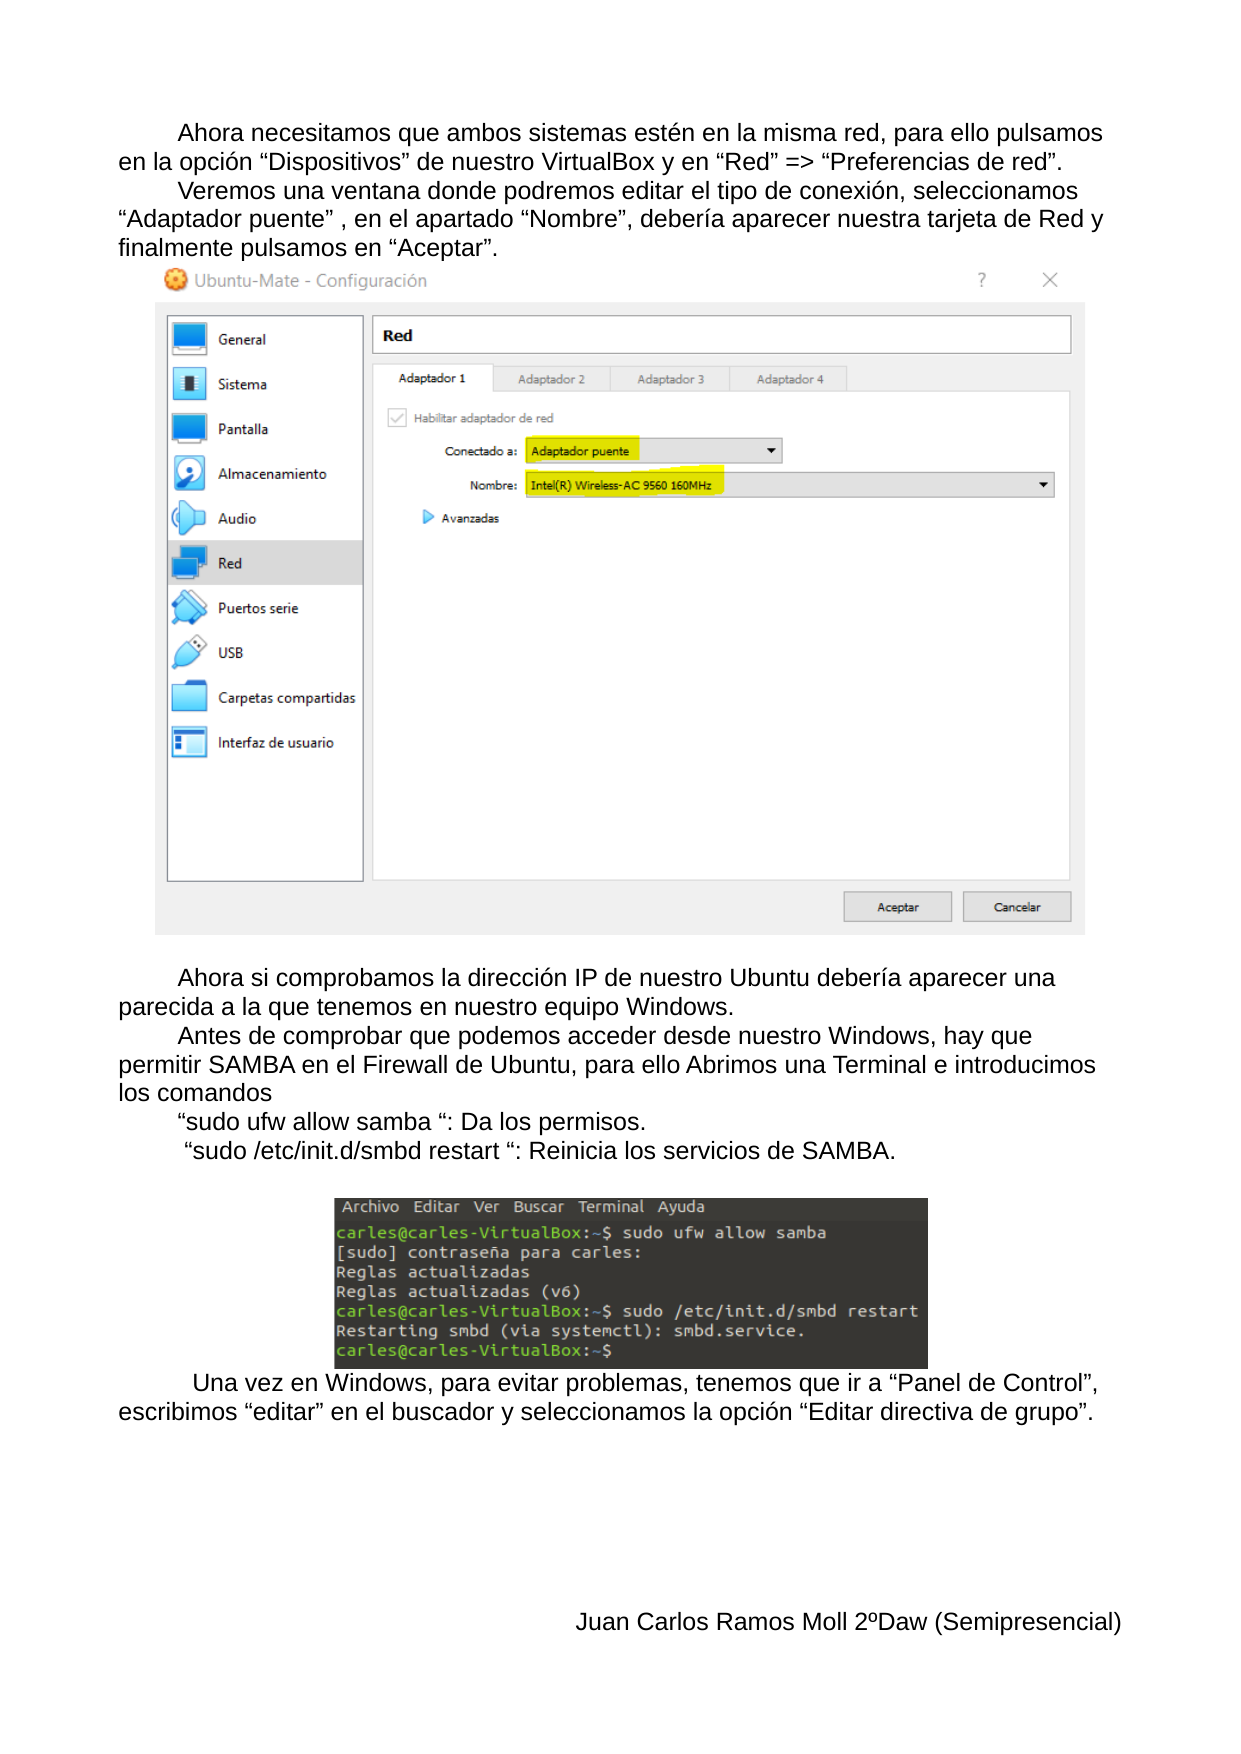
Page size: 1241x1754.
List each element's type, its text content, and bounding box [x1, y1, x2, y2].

text Veremos una ventana donde podremos editar el tipo de conexión, seleccionamos “Adaptador puente” , en el apartado “Nombre”, debería aparecer nuestra tarjeta de Red y finalmente pulsamos en “Aceptar”. [118, 176, 1122, 262]
text “sudo ufw allow samba “: Da los permisos. [118, 1107, 1122, 1136]
picture [155, 261, 1085, 935]
text “sudo /etc/init.d/smbd restart “: Reinicia los servicios de SAMBA. [118, 1136, 1122, 1164]
text Ahora si comprobamos la dirección IP de nuestro Ubuntu debería aparecer una parecida a la que tenemos en nuestro equipo Windows. [118, 963, 1122, 1021]
text Una vez en Windows, para evitar problemas, tenemos que ir a “Panel de Control”, escribimos “editar” en el buscador y seleccionamos la opción “Editar directiva de grupo”. [118, 1368, 1122, 1426]
text Ahora necesitamos que ambos sistemas estén en la misma red, para ello pulsamos en la opción “Dispositivos” de nuestro VirtualBox y en “Red” => “Preferencias de red”. [118, 118, 1122, 176]
picture [334, 1198, 928, 1369]
text Antes de comprobar que podemos acceder desde nuestro Windows, hay que permitir SAMBA en el Firewall de Ubuntu, para ello Abrimos una Terminal e introducimos los comandos [118, 1021, 1122, 1107]
